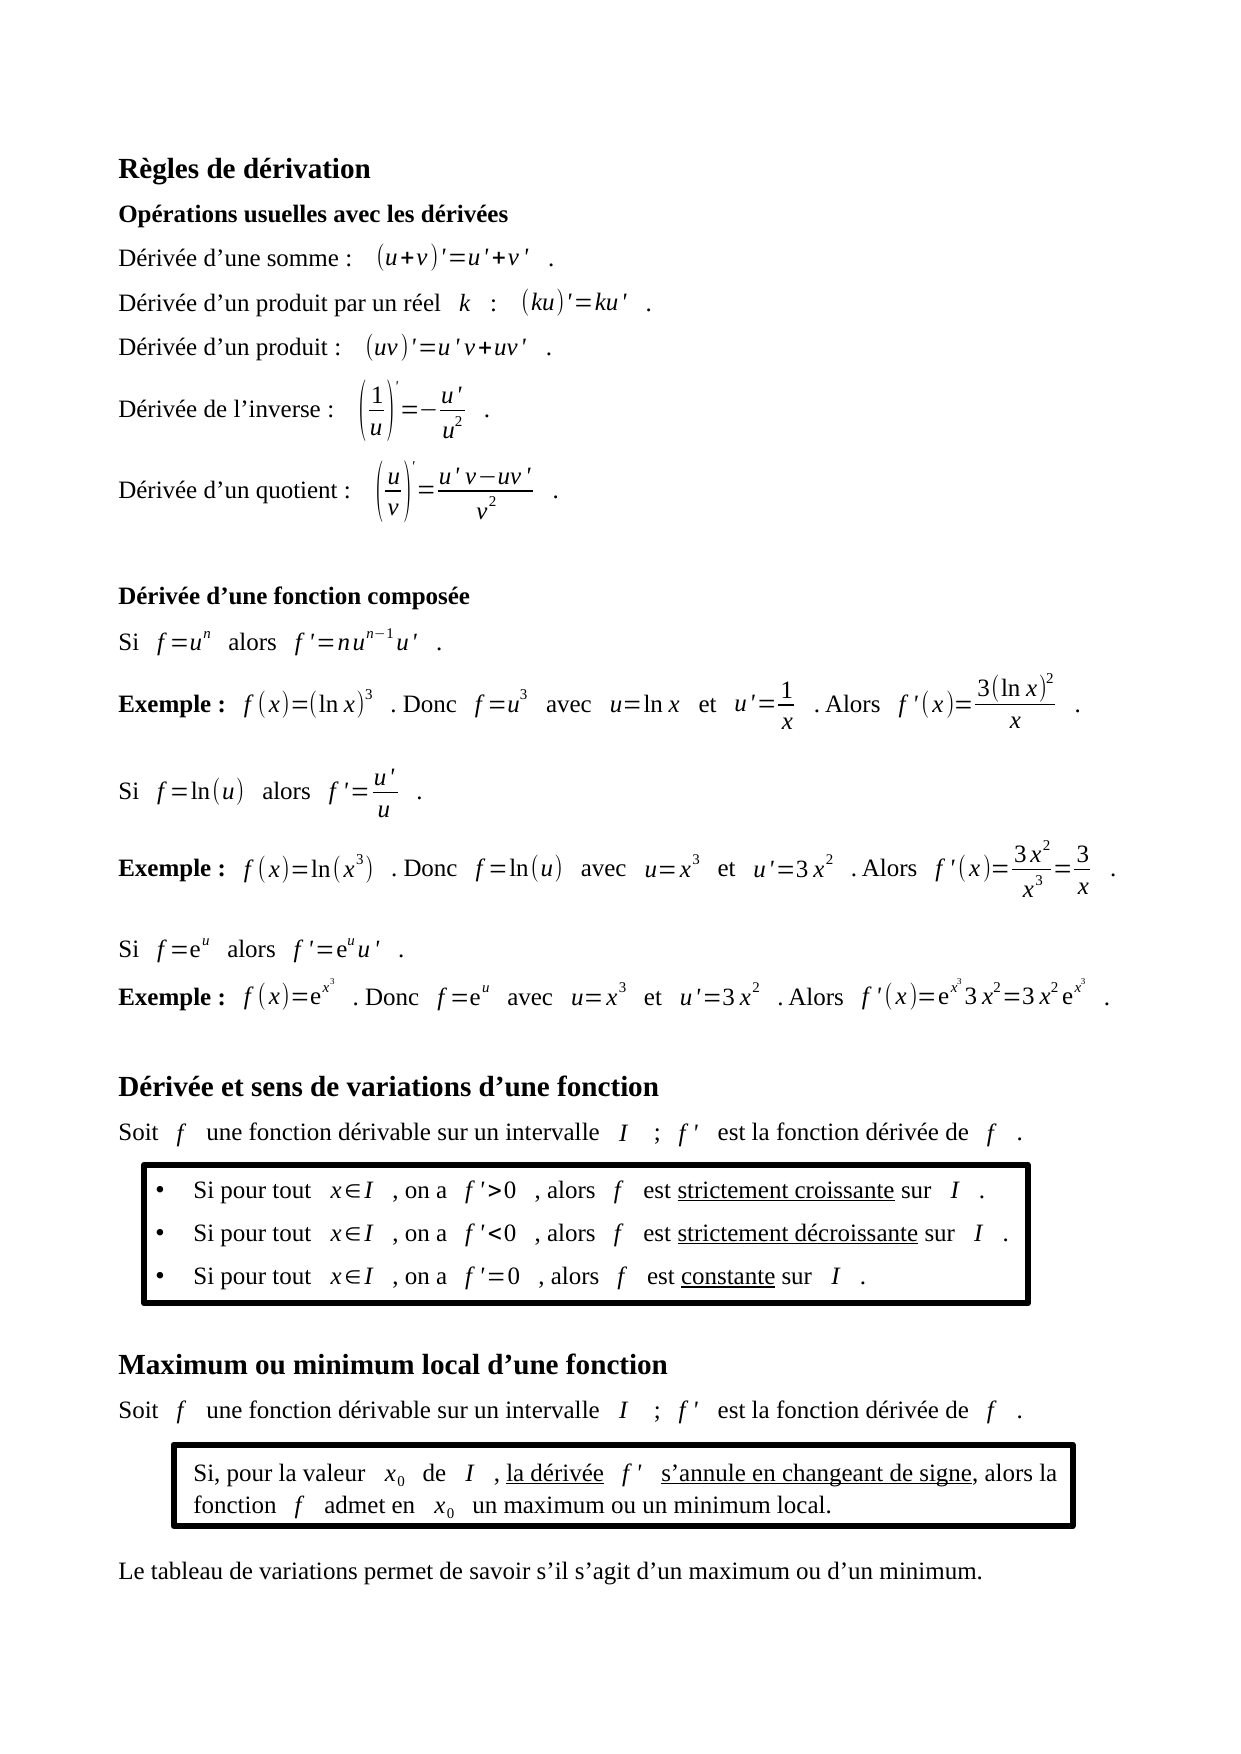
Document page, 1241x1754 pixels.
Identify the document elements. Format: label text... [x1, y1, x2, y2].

text Dérivée d’un produit : . [118, 332, 1122, 363]
text Le tableau de variations permet de savoir s’il s’agit d’un maximum ou d’un minimum. [118, 1556, 1122, 1585]
list Si pour tout, on a, alorsest constante sur. [156, 1261, 1025, 1290]
list [1031, 1261, 1122, 1290]
list Si, pour la valeurde, la dérivées’annule en changeant de signe, alors la fonctionadmet enun maximum ou un minimum local. [177, 1458, 1070, 1522]
text Exemple :. Doncavecet. Alors. [118, 670, 1122, 734]
text Sialors. [118, 763, 1122, 822]
text Règles de dérivation [118, 152, 1122, 185]
text Sialors. [118, 624, 1122, 656]
list Si pour tout, on a, alorsest strictement décroissante sur. [156, 1218, 1025, 1247]
text Soitune fonction dérivable sur un intervalle ;est la fonction dérivée de. [118, 1395, 1122, 1424]
text Exemple :. Doncavecet. Alors. [118, 977, 1122, 1012]
text Dérivée et sens de variations d’une fonction [118, 1069, 1122, 1103]
text Exemple :. Doncavecet. Alors. [118, 837, 1122, 903]
list [1031, 1218, 1122, 1247]
list [1076, 1458, 1122, 1522]
text Maximum ou minimum local d’une fonction [118, 1347, 1122, 1381]
text Soitune fonction dérivable sur un intervalle ;est la fonction dérivée de. [118, 1117, 1122, 1146]
text Dérivée de l’inverse : . [118, 377, 1122, 443]
text Opérations usuelles avec les dérivées [118, 199, 1122, 228]
text Dérivée d’un quotient : . [118, 458, 1122, 524]
text Dérivée d’un produit par un réel: . [118, 288, 1122, 318]
text Dérivée d’une fonction composée [118, 581, 1122, 610]
text Sialors. [118, 931, 1122, 963]
list [1031, 1175, 1122, 1204]
text Dérivée d’une somme : . [118, 243, 1122, 273]
list Si pour tout, on a, alorsest strictement croissante sur. [156, 1175, 1025, 1204]
